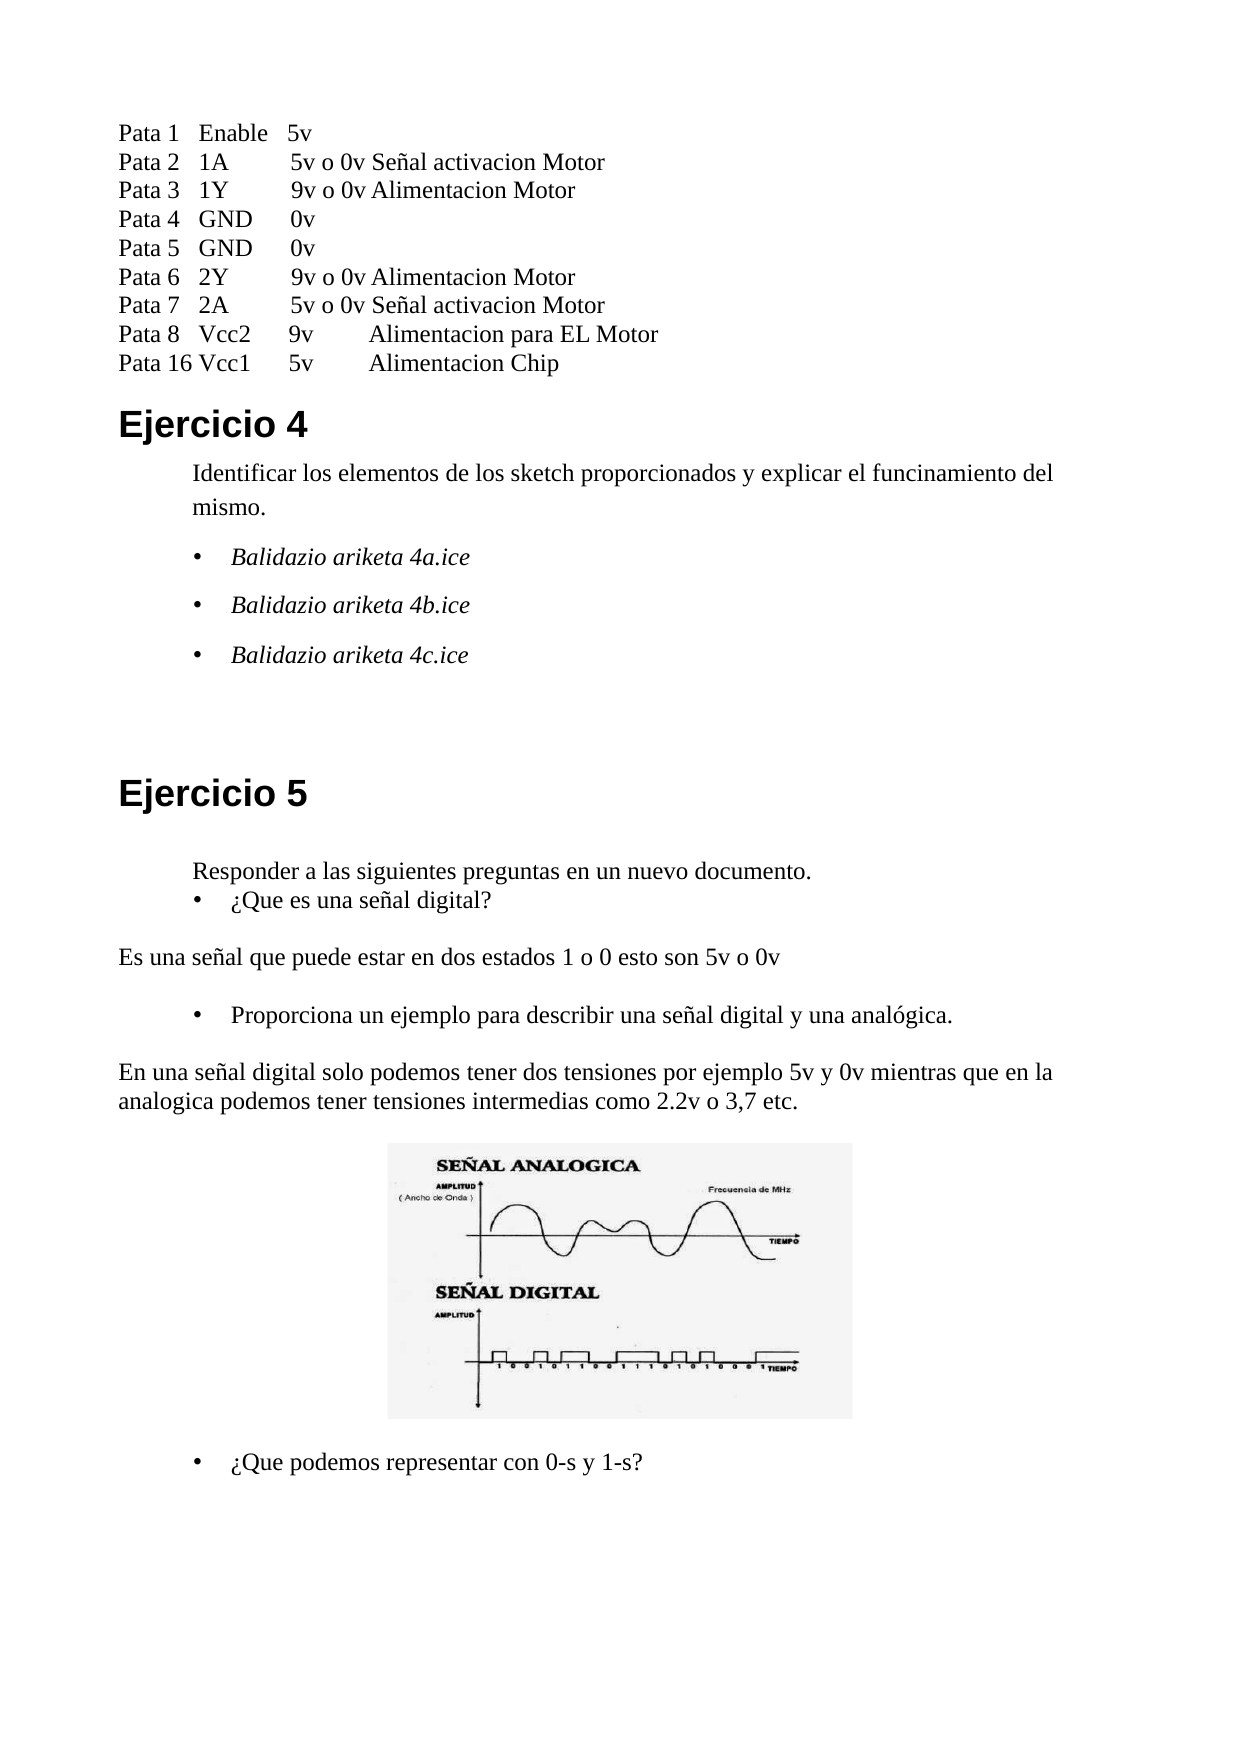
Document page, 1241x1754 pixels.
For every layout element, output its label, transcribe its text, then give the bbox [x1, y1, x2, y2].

list ¿Que es una señal digital? [193, 885, 1122, 914]
picture [387, 1143, 853, 1419]
text Responder a las siguientes preguntas en un nuevo documento. [118, 856, 1122, 885]
list ¿Que podemos representar con 0-s y 1-s? [193, 1447, 1122, 1476]
list Balidazio ariketa 4c.ice [193, 640, 1122, 668]
text Identificar los elementos de los sketch proporcionados y explicar el funcinamiento del mismo. [118, 458, 1122, 521]
text Pata 7 2A 5v o 0v Señal activacion Motor [118, 291, 1122, 319]
list Balidazio ariketa 4a.ice [193, 542, 1122, 570]
text Pata 3 1Y 9v o 0v Alimentacion Motor [118, 176, 1122, 204]
text Pata 1 Enable 5v [118, 118, 1122, 147]
text Pata 4 GND 0v [118, 204, 1122, 233]
list Balidazio ariketa 4b.ice [193, 591, 1122, 619]
text En una señal digital solo podemos tener dos tensiones por ejemplo 5v y 0v mientras que en la analogica podemos tener tensiones intermedias como 2.2v o 3,7 etc. [118, 1057, 1122, 1115]
text Pata 6 2Y 9v o 0v Alimentacion Motor [118, 262, 1122, 291]
text Pata 16 Vcc1 5v Alimentacion Chip [118, 348, 1122, 377]
text Es una señal que puede estar en dos estados 1 o 0 esto son 5v o 0v [118, 942, 1122, 971]
text Pata 8 Vcc2 9v Alimentacion para EL Motor [118, 319, 1122, 348]
subtitle Ejercicio 4 [118, 402, 1122, 446]
text Pata 2 1A 5v o 0v Señal activacion Motor [118, 147, 1122, 176]
list Proporciona un ejemplo para describir una señal digital y una analógica. [193, 1000, 1122, 1029]
subtitle Ejercicio 5 [118, 771, 1122, 815]
text Pata 5 GND 0v [118, 233, 1122, 262]
